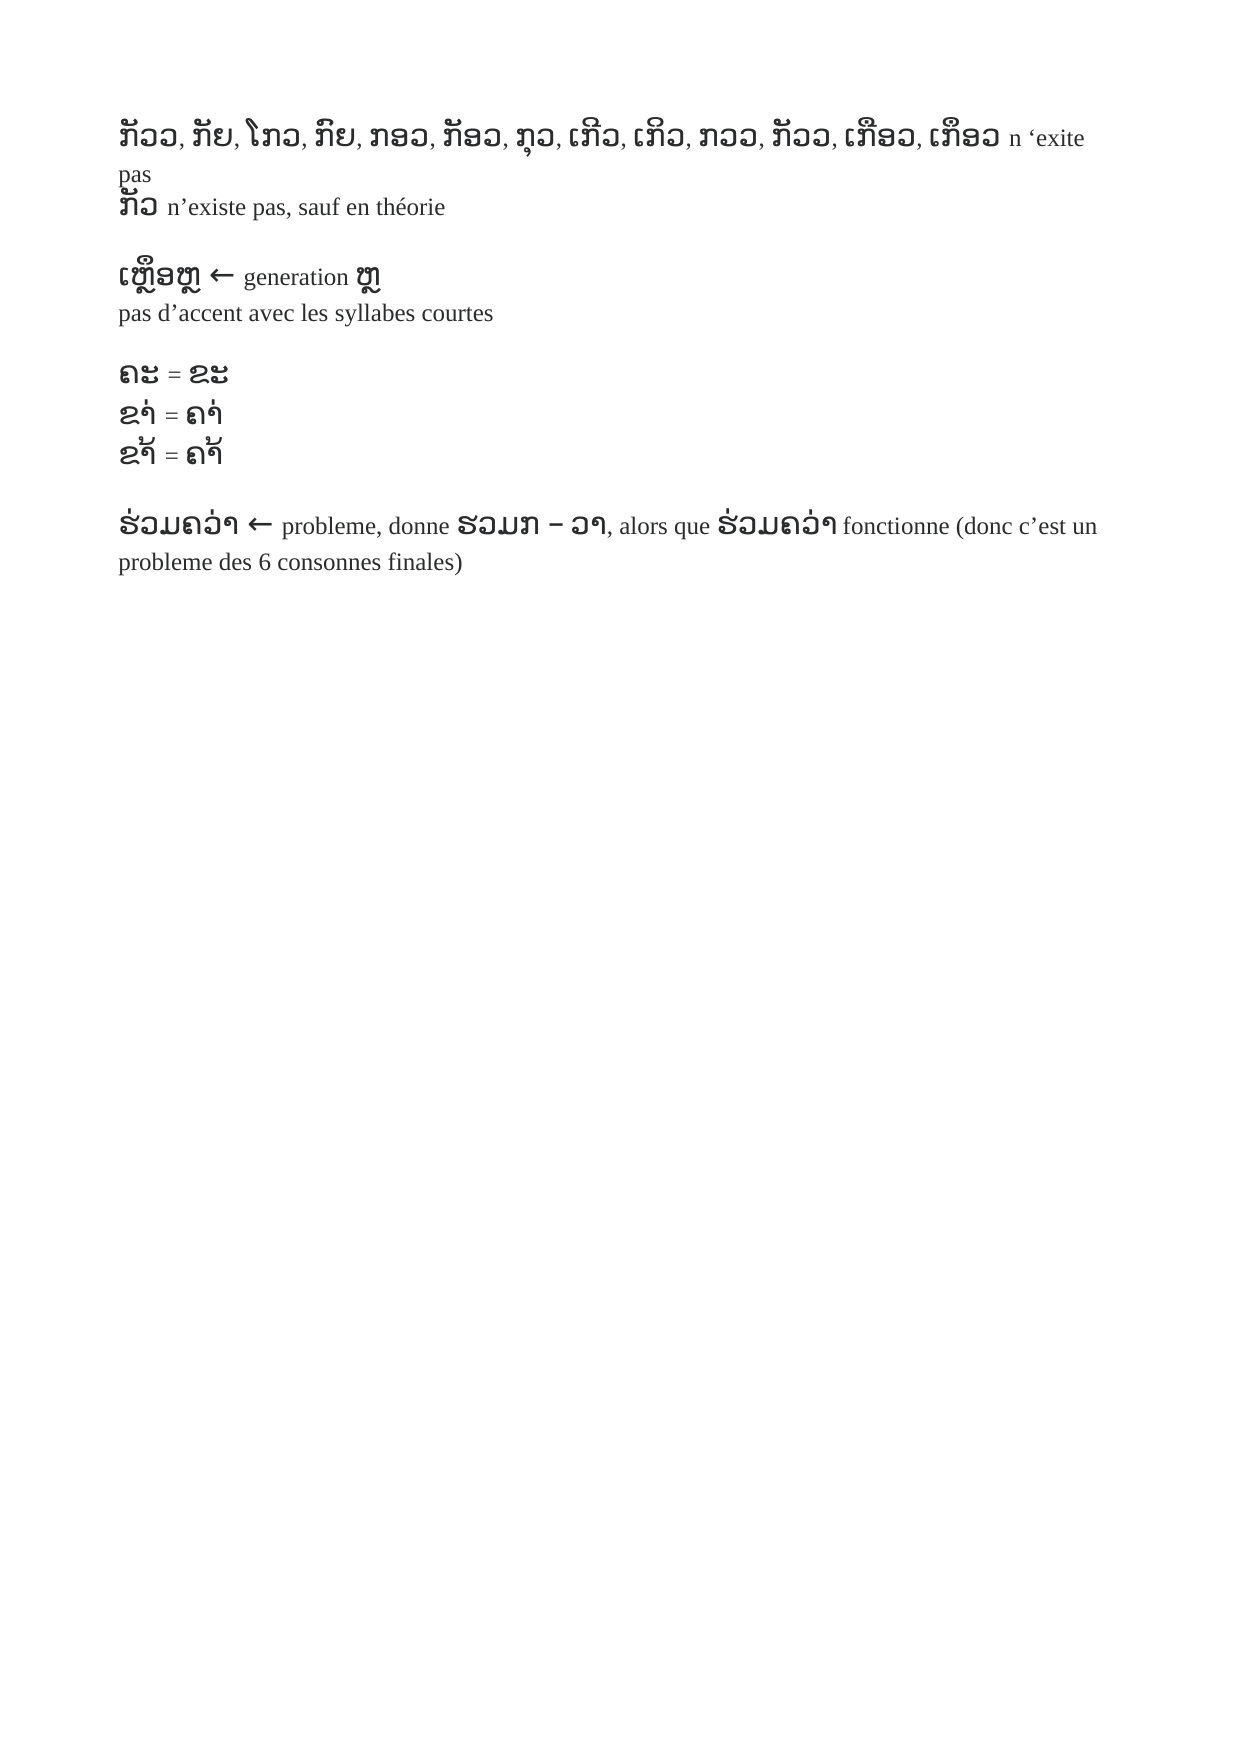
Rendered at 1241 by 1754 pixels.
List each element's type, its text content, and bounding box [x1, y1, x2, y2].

text ຮ່ວມຄວ່າ ← probleme, donne ຮວມກ – ວາ, alors que ຮ່ວມຄວ່າfonctionne (donc c’est un probleme des 6 consonnes finales) [118, 506, 1122, 576]
text pas d’accent avec les syllabes courtes [118, 298, 1122, 327]
text ກັວ n’existe pas, sauf en théorie [118, 188, 1122, 228]
text ຂາ່ = ຄາ່ [118, 396, 1122, 437]
text ເຫຼຶອຫຼ ← generation ຫຼ [118, 257, 1122, 298]
text ຂາ້ = ຄາ້ [118, 437, 1122, 477]
text ກັວວ, ກັຍ, ໂກວ, ກົຍ, ກອວ, ກັອວ, ກຸວ, ເກີວ, ເກິວ, ກວວ, ກັວວ, ເກືອວ, ເກຶອວ n ‘exite pas [118, 118, 1122, 188]
text ຄະ = ຂະ [118, 355, 1122, 396]
